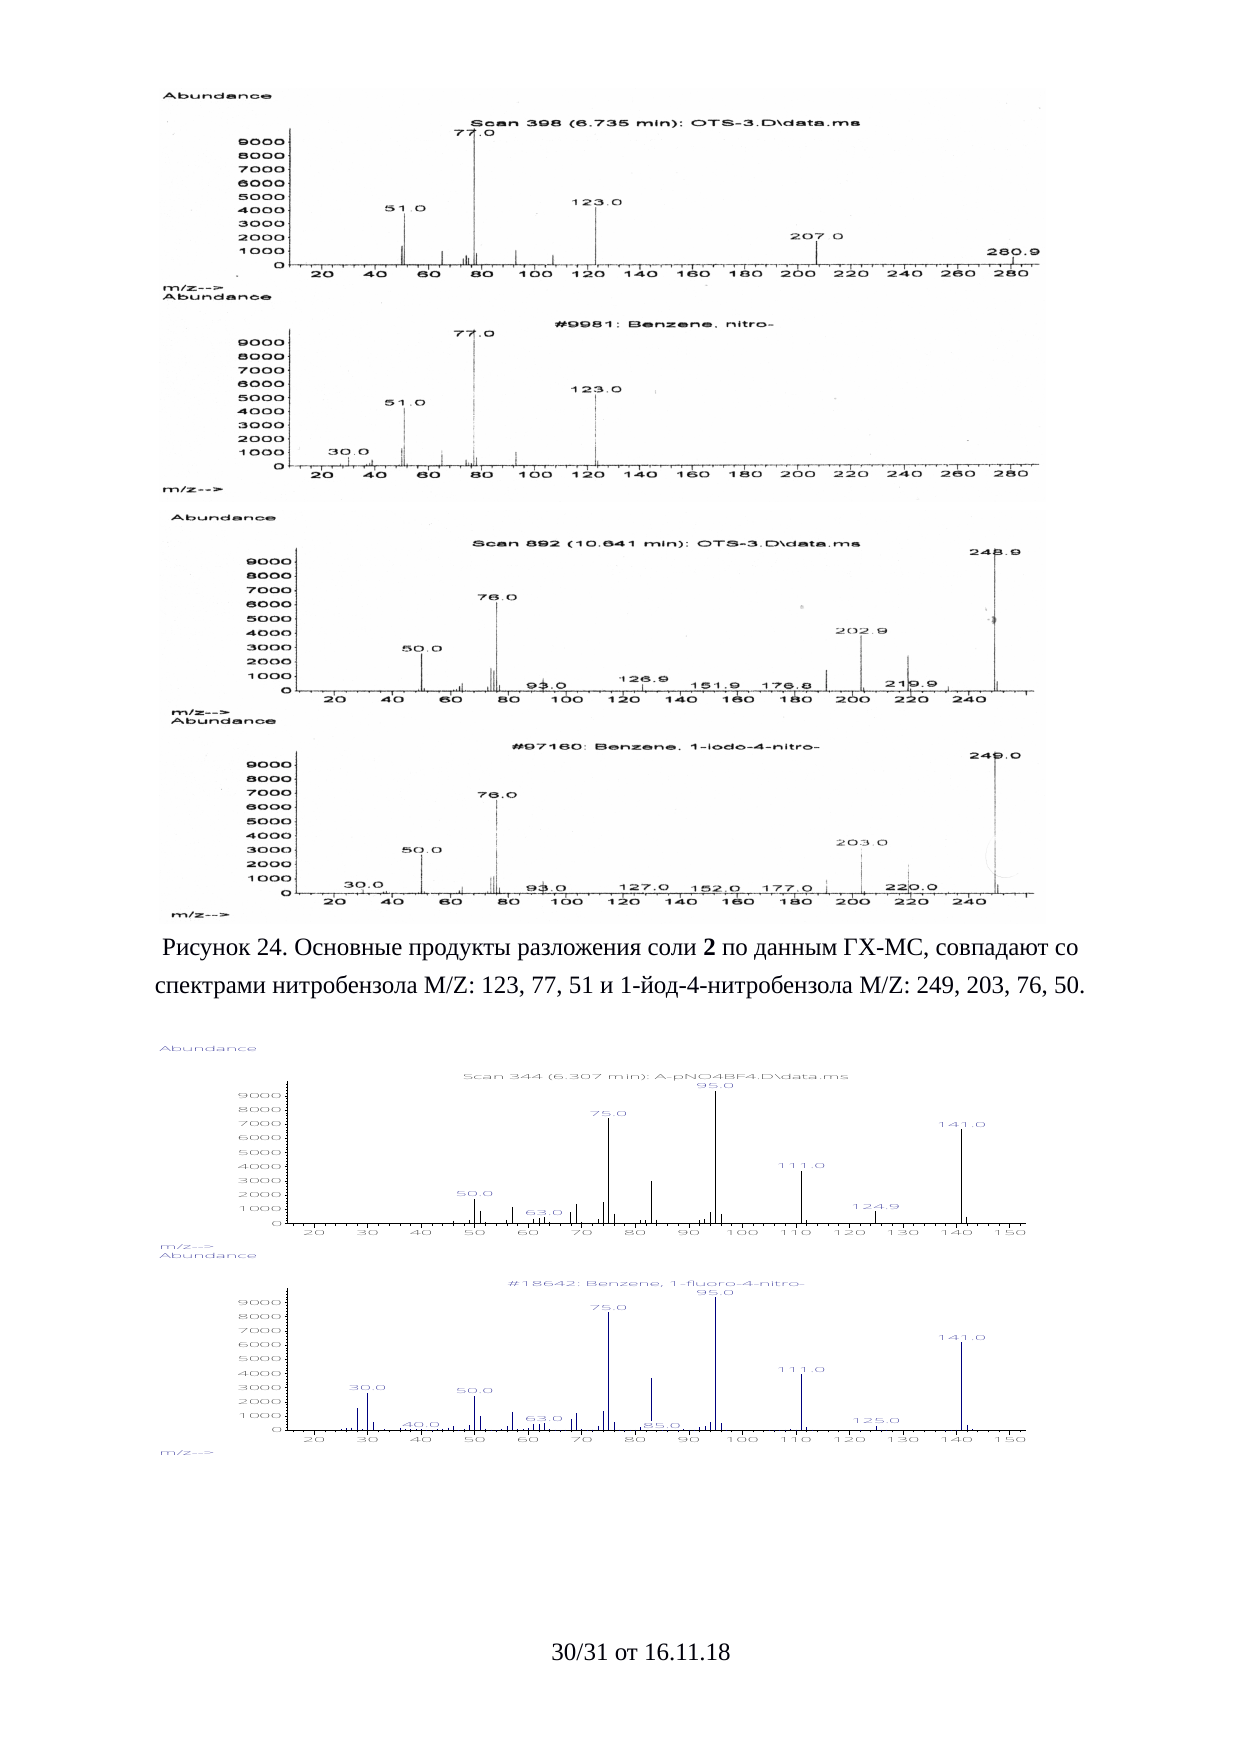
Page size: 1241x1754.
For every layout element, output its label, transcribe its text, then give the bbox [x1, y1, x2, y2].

picture [159, 88, 1046, 502]
picture [159, 510, 1046, 924]
text Рисунок 24. Основные продукты разложения соли 2 по данным ГХ-МС, совпадают со спектрами нитробензола M/Z: 123, 77, 51 и 1-йод-4-нитробензола M/Z: 249, 203, 76, 50. [118, 932, 1122, 998]
